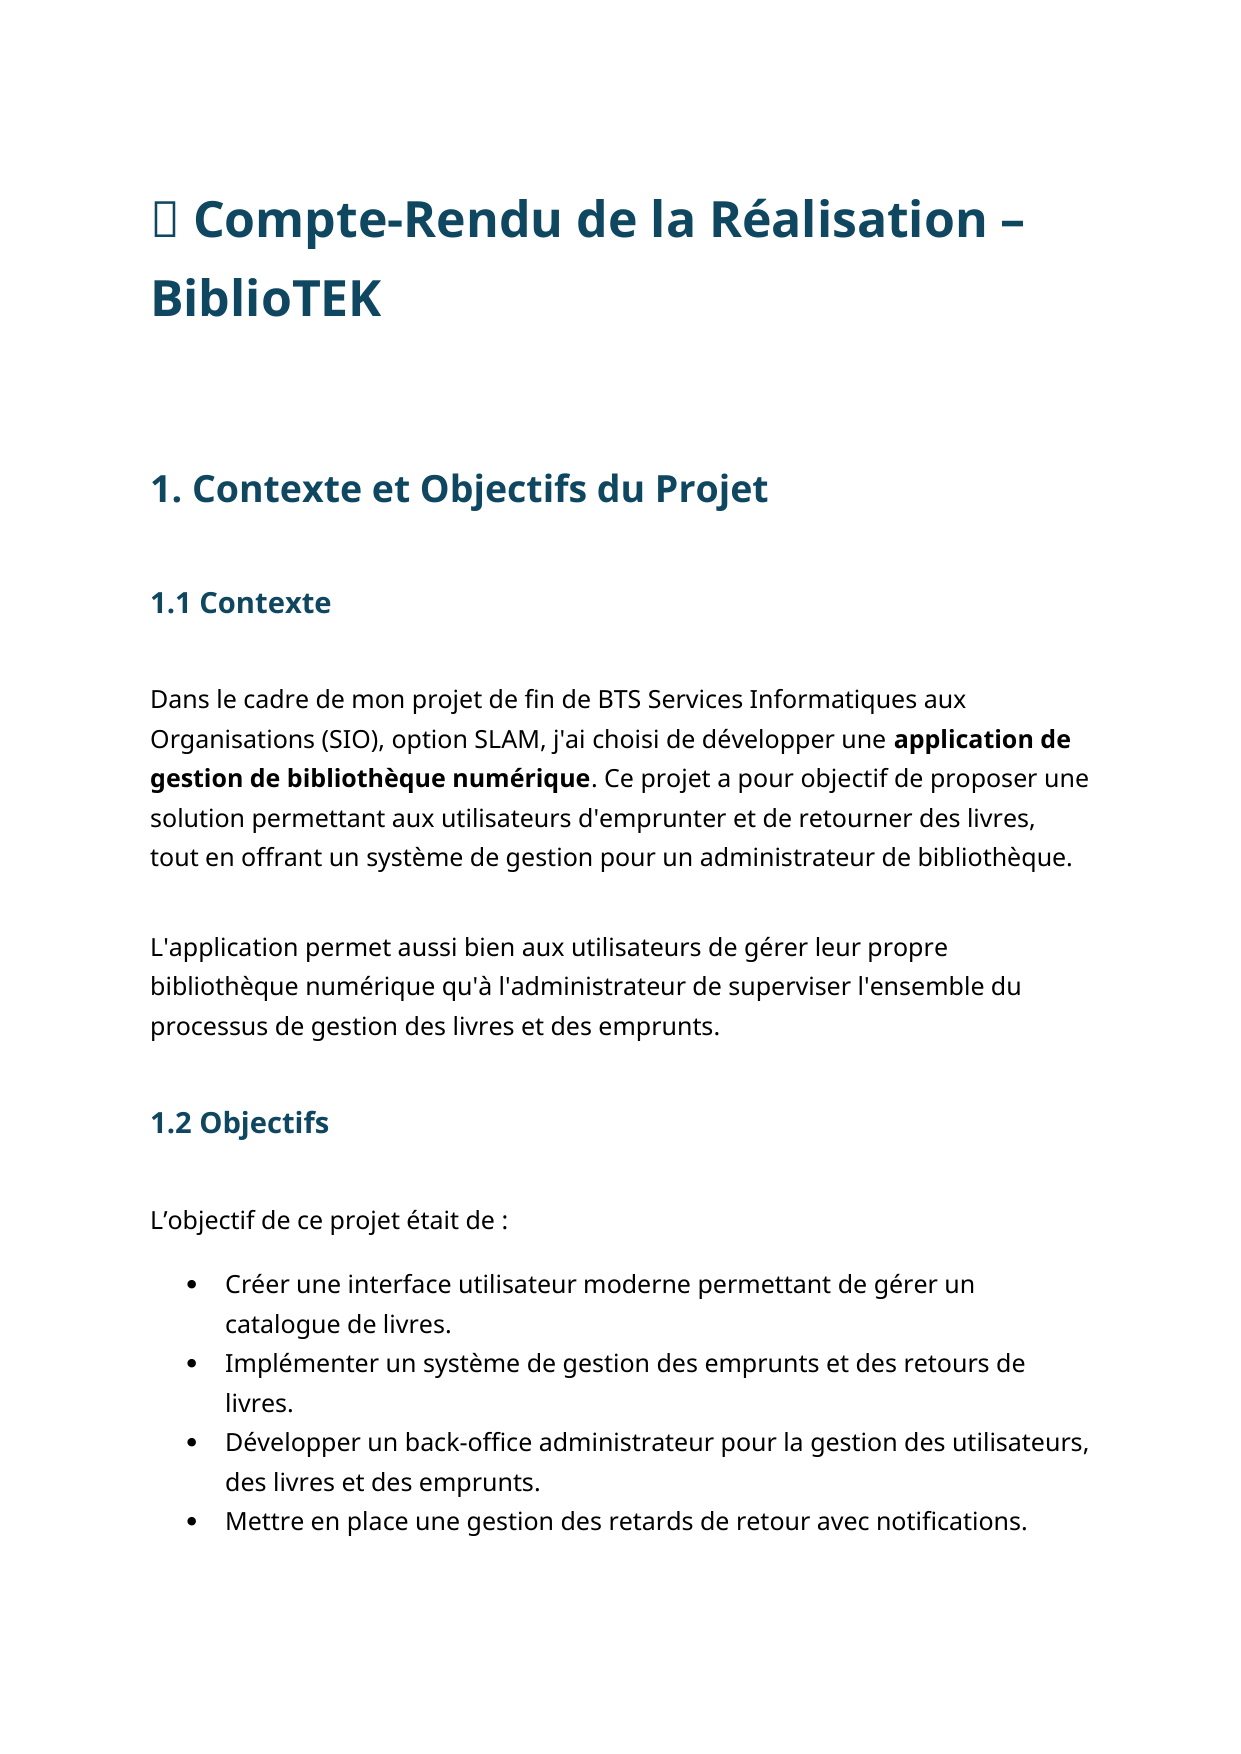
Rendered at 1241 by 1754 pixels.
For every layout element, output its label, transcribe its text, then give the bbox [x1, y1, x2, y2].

list Mettre en place une gestion des retards de retour avec notifications. [187, 1504, 1090, 1538]
text Dans le cadre de mon projet de fin de BTS Services Informatiques aux Organisations (SIO), option SLAM, j'ai choisi de développer une application de gestion de bibliothèque numérique. Ce projet a pour objectif de proposer une solution permettant aux utilisateurs d'emprunter et de retourner des livres, tout en offrant un système de gestion pour un administrateur de bibliothèque. [150, 682, 1090, 874]
subtitle 1.1 Contexte [150, 582, 1090, 622]
list Créer une interface utilisateur moderne permettant de gérer un catalogue de livres. [187, 1267, 1090, 1340]
subtitle 1. Contexte et Objectifs du Projet [150, 462, 1090, 513]
list Implémenter un système de gestion des emprunts et des retours de livres. [187, 1346, 1090, 1419]
list Développer un back-office administrateur pour la gestion des utilisateurs, des livres et des emprunts. [187, 1425, 1090, 1498]
text L’objectif de ce projet était de : [150, 1202, 1090, 1236]
subtitle 📑 Compte-Rendu de la Réalisation – BiblioTEK [150, 183, 1090, 331]
text L'application permet aussi bien aux utilisateurs de gérer leur propre bibliothèque numérique qu'à l'administrateur de superviser l'ensemble du processus de gestion des livres et des emprunts. [150, 929, 1090, 1042]
subtitle 1.2 Objectifs [150, 1102, 1090, 1142]
